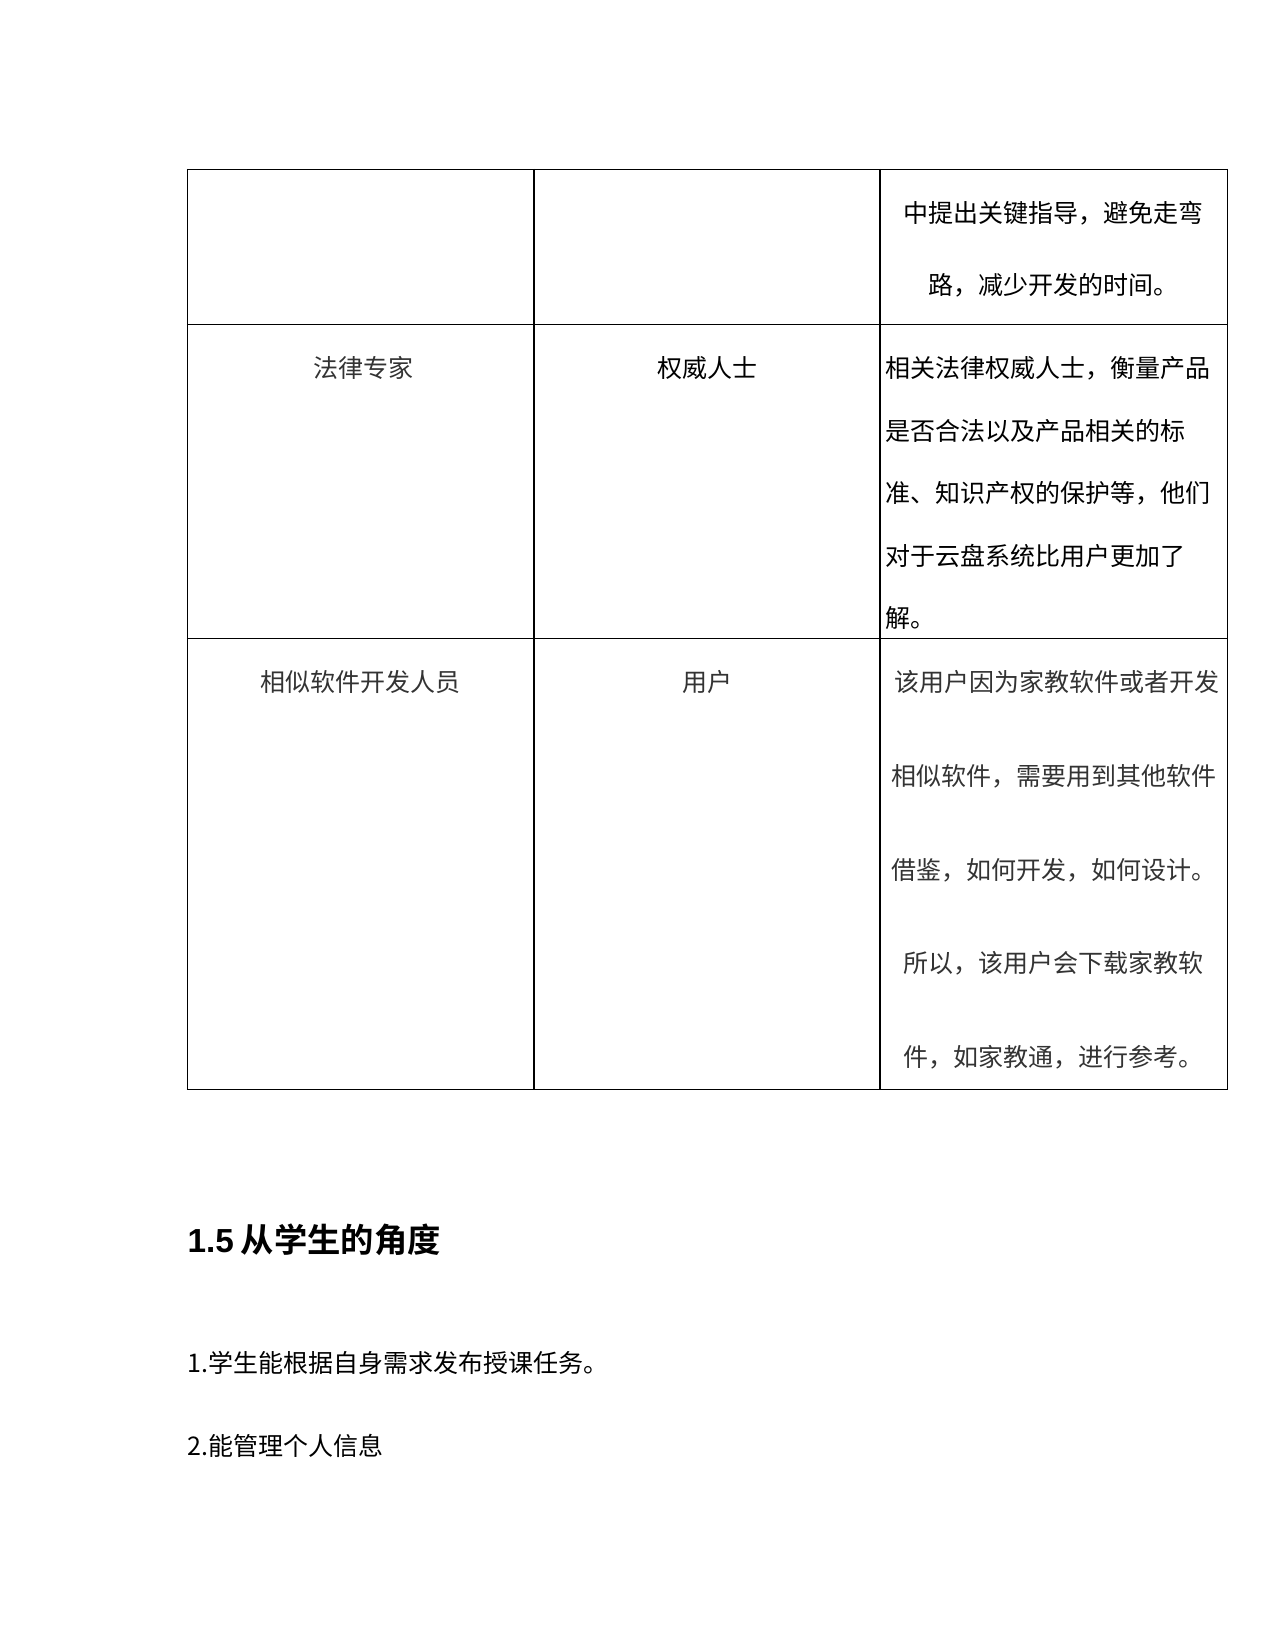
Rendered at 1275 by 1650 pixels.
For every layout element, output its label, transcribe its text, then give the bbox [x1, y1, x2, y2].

table_cell 用户 [535, 639, 879, 1089]
table_cell 法律专家 [188, 325, 533, 638]
table_cell 相似软件开发人员 [188, 639, 533, 1089]
text 2.能管理个人信息 [187, 1403, 1087, 1465]
table_cell 该用户因为家教软件或者开发相似软件，需要用到其他软件借鉴，如何开发，如何设计。所以，该用户会下载家教软件，如家教通，进行参考。 [881, 639, 1227, 1089]
text 1.学生能根据自身需求发布授课任务。 [187, 1320, 1087, 1383]
table_cell 权威人士 [535, 325, 879, 638]
table_cell 相关法律权威人士，衡量产品是否合法以及产品相关的标准、知识产权的保护等，他们对于云盘系统比用户更加了解。 [881, 325, 1227, 638]
subtitle 1.5从学生的角度 [187, 1196, 1087, 1259]
table_cell 中提出关键指导，避免走弯路，减少开发的时间。 [881, 170, 1227, 323]
table_cell [535, 170, 879, 323]
table_cell [188, 170, 533, 323]
